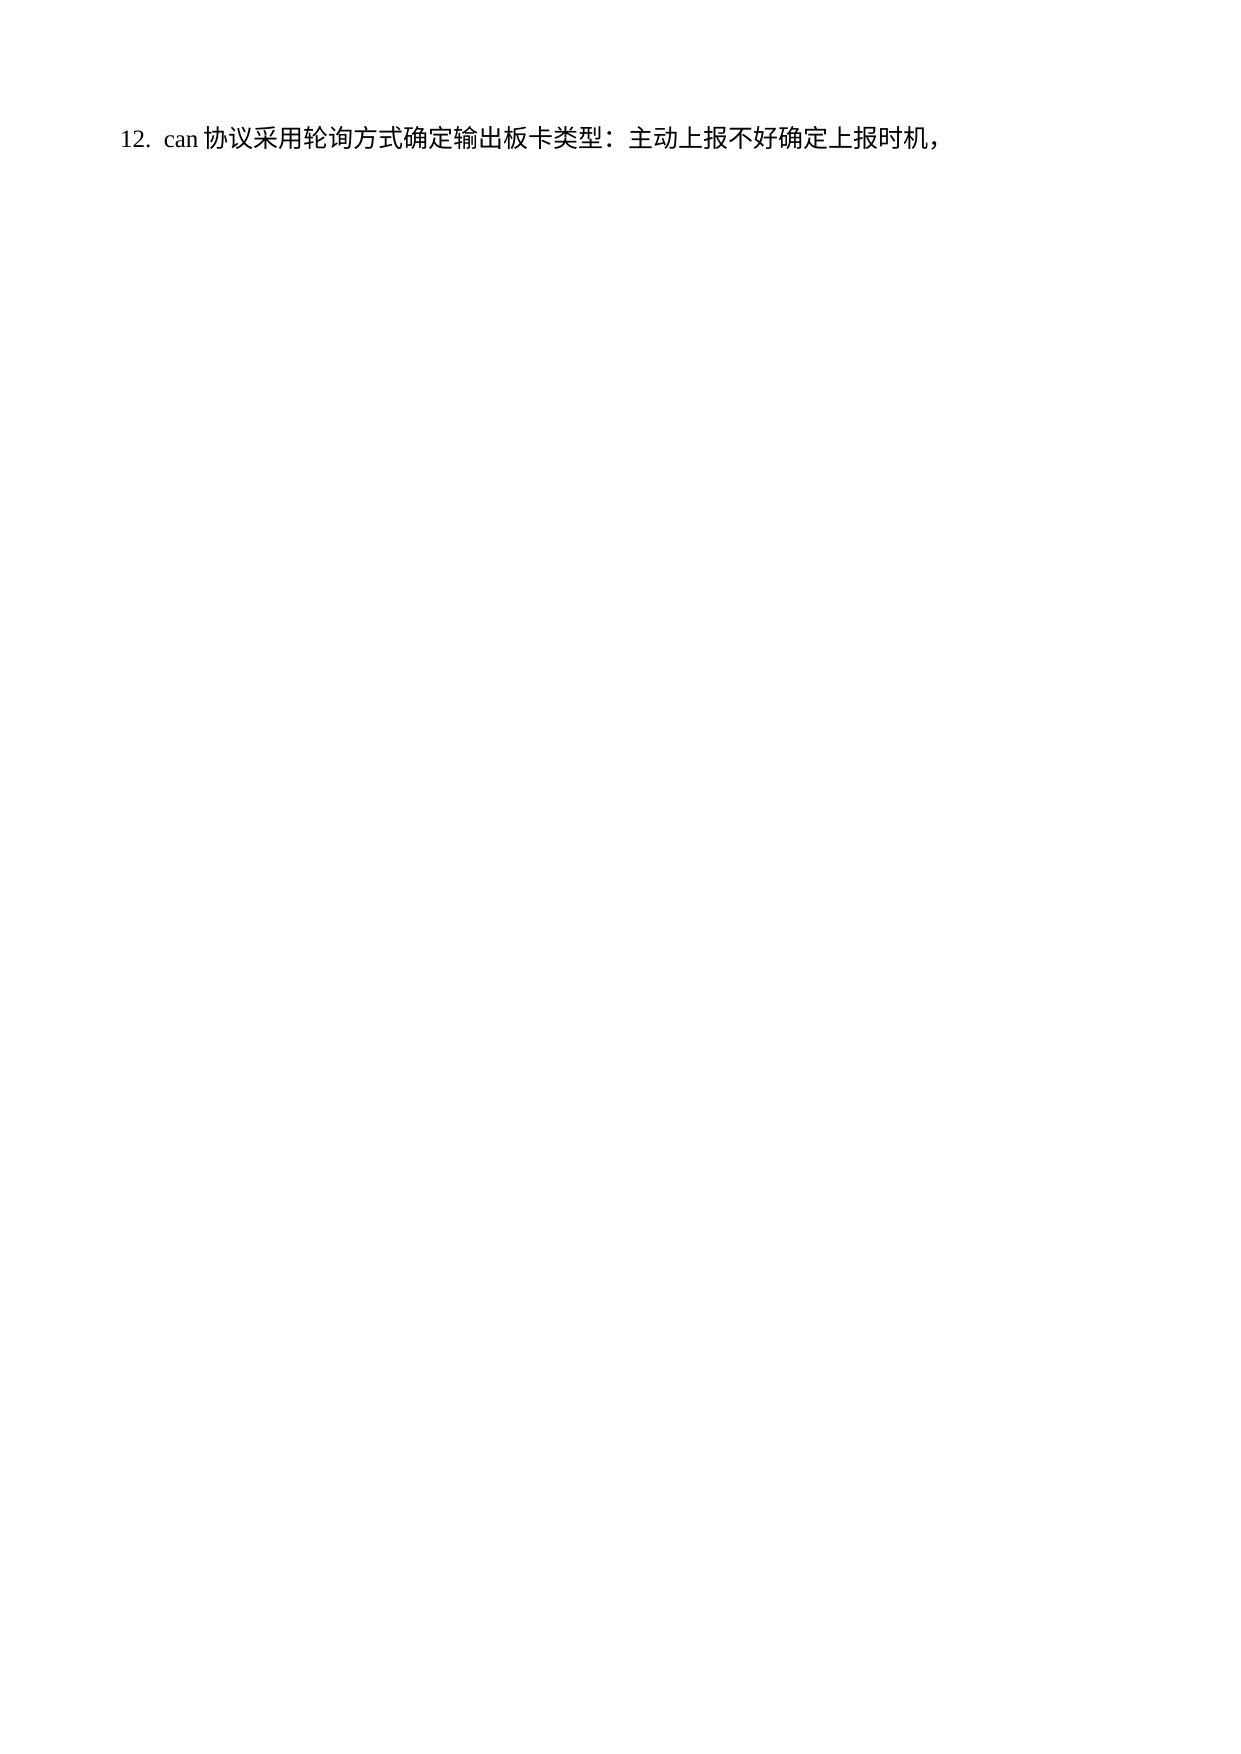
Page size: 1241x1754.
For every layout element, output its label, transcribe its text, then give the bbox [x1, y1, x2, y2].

text 12. can协议采用轮询方式确定输出板卡类型：主动上报不好确定上报时机， [120, 118, 1122, 154]
